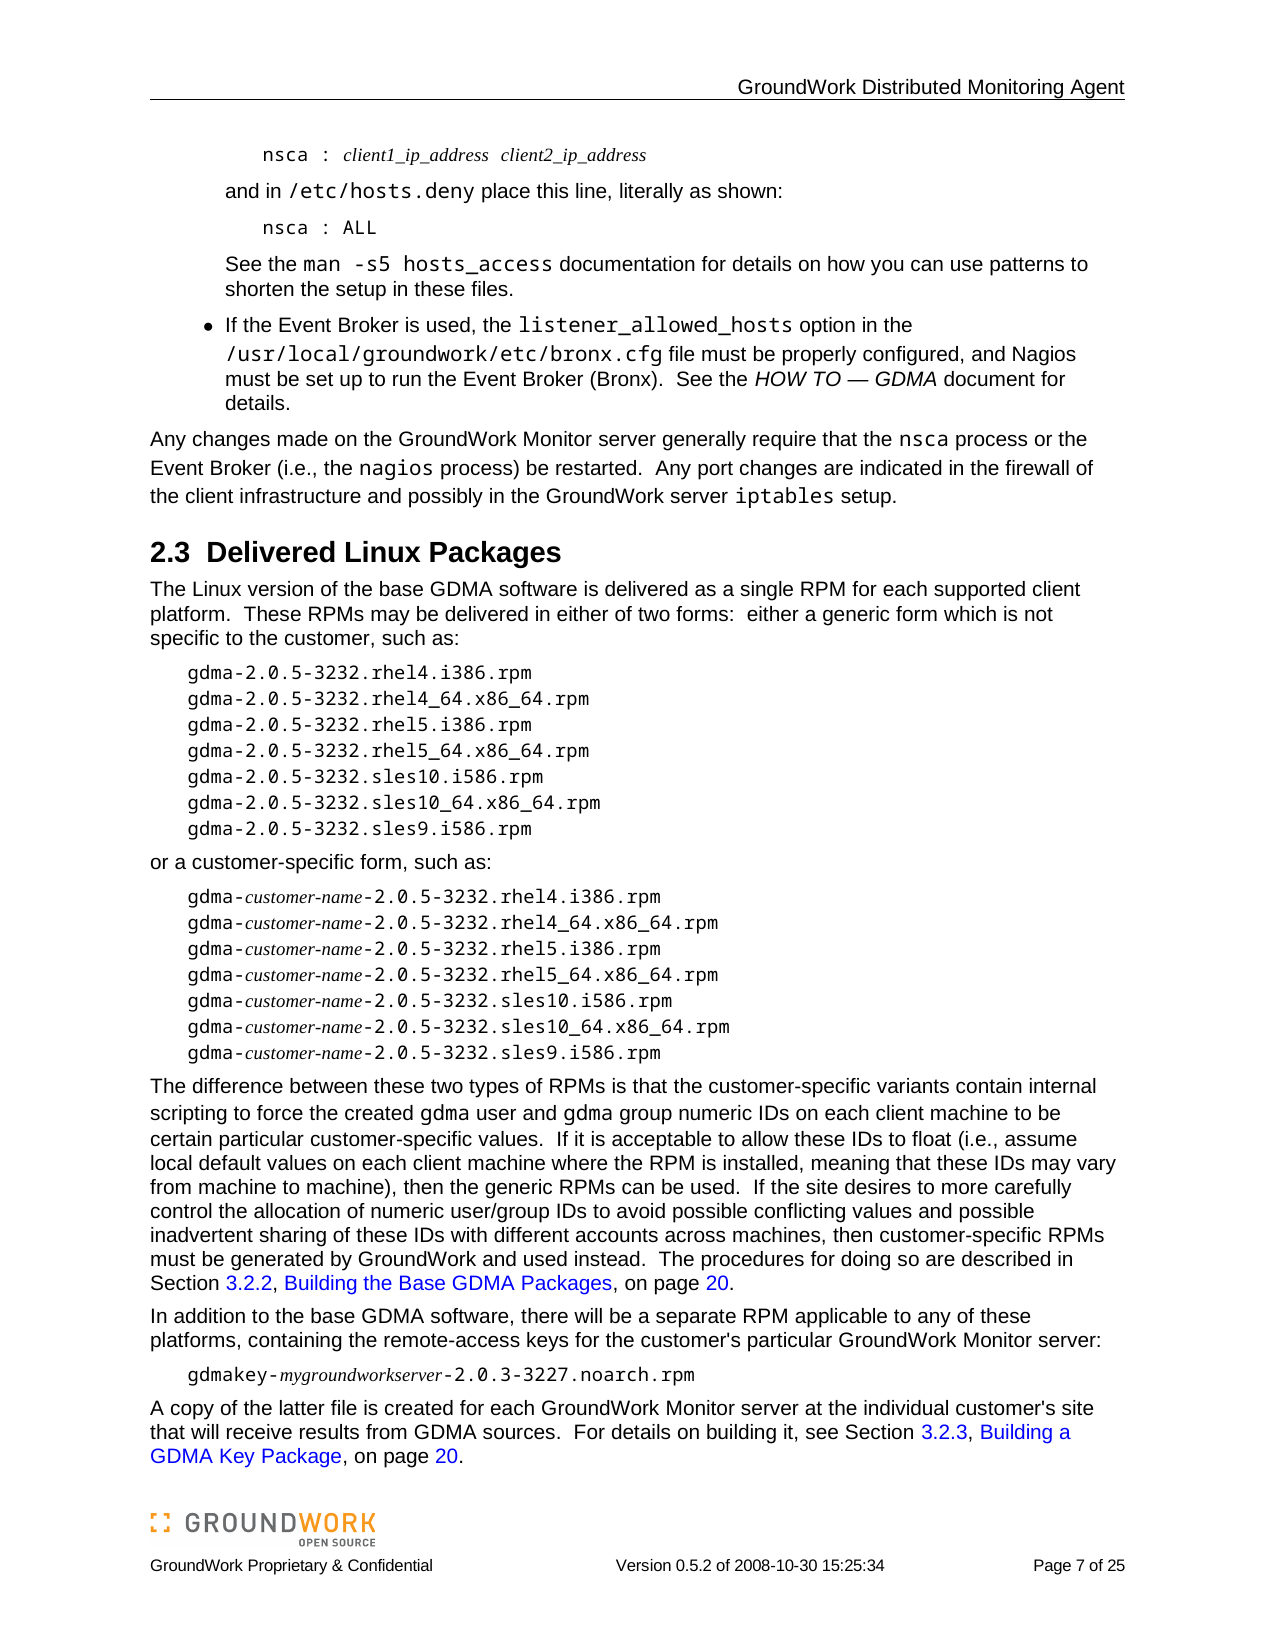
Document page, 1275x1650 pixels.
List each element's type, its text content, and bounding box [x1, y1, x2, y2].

text nsca : ALL [262, 213, 1125, 239]
text gdma-2.0.5-3232.rhel5.i386.rpm [187, 711, 1125, 737]
text nsca : client1_ip_address client2_ip_address [262, 141, 1125, 167]
subtitle Delivered Linux Packages [150, 535, 1125, 568]
text In addition to the base GDMA software, there will be a separate RPM applicable to any of these platforms, containing the remote-access keys for the customer's particular GroundWork Monitor server: [150, 1304, 1125, 1352]
text gdma-customer-name-2.0.5-3232.rhel5_64.x86_64.rpm [187, 961, 1125, 987]
text gdma-2.0.5-3232.sles10.i586.rpm [187, 763, 1125, 789]
text or a customer-specific form, such as: [150, 850, 1125, 874]
picture [150, 1512, 375, 1547]
text The Linux version of the base GDMA software is delivered as a single RPM for each supported client platform. These RPMs may be delivered in either of two forms: either a generic form which is not specific to the customer, such as: [150, 577, 1125, 649]
text gdma-2.0.5-3232.rhel5_64.x86_64.rpm [187, 737, 1125, 763]
text gdma-customer-name-2.0.5-3232.sles10_64.x86_64.rpm [187, 1013, 1125, 1039]
text gdma-customer-name-2.0.5-3232.sles9.i586.rpm [187, 1039, 1125, 1065]
list See the man -s5 hosts_access documentation for details on how you can use patterns to shorten the setup in these files. [202, 248, 1125, 301]
list and in /etc/hosts.deny place this line, literally as shown: [202, 176, 1125, 204]
text gdma-customer-name-2.0.5-3232.rhel5.i386.rpm [187, 935, 1125, 961]
text gdma-2.0.5-3232.rhel4_64.x86_64.rpm [187, 684, 1125, 711]
text A copy of the latter file is created for each GroundWork Monitor server at the individual customer's site that will receive results from GDMA sources. For details on building it, see Section 3.2.3, Building a GDMA Key Package, on page 20. [150, 1396, 1125, 1468]
list If the Event Broker is used, the listener_allowed_hosts option in the /usr/local/groundwork/etc/bronx.cfg file must be properly configured, and Nagios must be set up to run the Event Broker (Bronx). See the HOW TO — GDMA document for details. [202, 310, 1125, 415]
text gdma-2.0.5-3232.sles10_64.x86_64.rpm [187, 789, 1125, 815]
text gdmakey-mygroundworkserver-2.0.3-3227.noarch.rpm [187, 1361, 1125, 1387]
text gdma-2.0.5-3232.rhel4.i386.rpm [187, 658, 1125, 684]
text gdma-2.0.5-3232.sles9.i586.rpm [187, 815, 1125, 841]
text The difference between these two types of RPMs is that the customer-specific variants contain internal scripting to force the created gdma user and gdma group numeric IDs on each client machine to be certain particular customer-specific values. If it is acceptable to allow these IDs to float (i.e., assume local default values on each client machine where the RPM is installed, meaning that these IDs may vary from machine to machine), then the generic RPMs can be used. If the site desires to more carefully control the allocation of numeric user/group IDs to avoid possible conflicting values and possible inadvertent sharing of these IDs with different accounts across machines, then customer-specific RPMs must be generated by GroundWork and used instead. The procedures for doing so are described in Section 3.2.2, Building the Base GDMA Packages, on page 20. [150, 1074, 1125, 1295]
text gdma-customer-name-2.0.5-3232.rhel4.i386.rpm [187, 883, 1125, 909]
text gdma-customer-name-2.0.5-3232.rhel4_64.x86_64.rpm [187, 909, 1125, 935]
text Any changes made on the GroundWork Monitor server generally require that the nsca process or the Event Broker (i.e., the nagios process) be restarted. Any port changes are indicated in the firewall of the client infrastructure and possibly in the GroundWork server iptables setup. [150, 424, 1125, 510]
text gdma-customer-name-2.0.5-3232.sles10.i586.rpm [187, 987, 1125, 1013]
